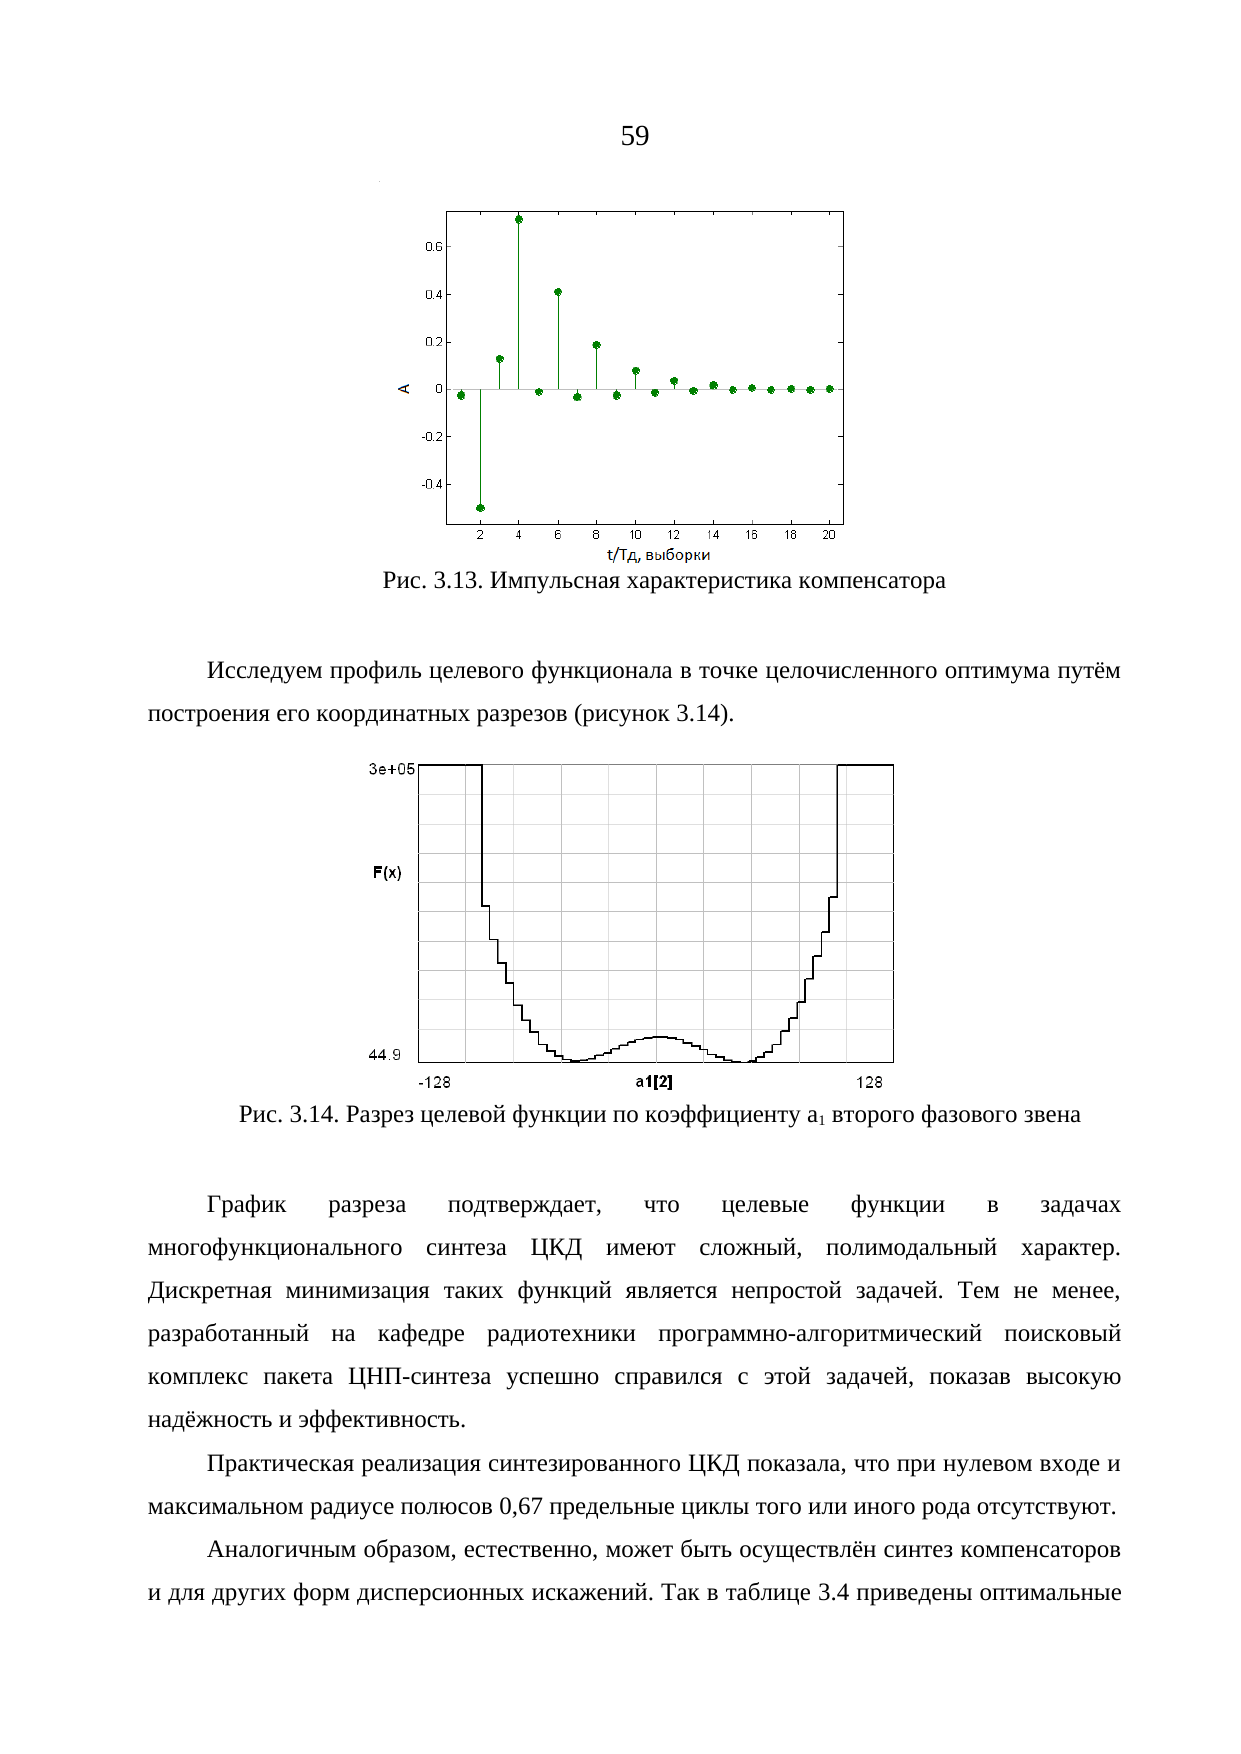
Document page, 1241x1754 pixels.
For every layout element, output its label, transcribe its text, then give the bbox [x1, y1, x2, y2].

text Аналогичным образом, естественно, может быть осуществлён синтез компенсаторов и для других форм дисперсионных искажений. Так в таблице 3.4 приведены оптимальные [148, 1534, 1122, 1606]
table_header [901, 759, 1122, 1099]
text Исследуем профиль целевого функционала в точке целочисленного оптимума путём построения его координатных разрезов (рисунок 3.14). [148, 655, 1122, 727]
picture [360, 759, 901, 1100]
table_header [891, 181, 969, 566]
picture [379, 181, 891, 566]
table_header [301, 181, 379, 566]
table_cell Рис. 3.14. Разрез целевой функции по коэффициенту а1 второго фазового звена [139, 1099, 1122, 1128]
text График разреза подтверждает, что целевые функции в задачах многофункционального синтеза ЦКД имеют сложный, полимодальный характер. Дискретная минимизация таких функций является непростой задачей. Тем не менее, разработанный на кафедре радиотехники программно-алгоритмический поисковый комплекс пакета ЦНП-синтеза успешно справился с этой задачей, показав высокую надёжность и эффективность. [148, 1189, 1122, 1433]
table_header [139, 759, 360, 1099]
table_cell Рис. 3.13. Импульсная характеристика компенсатора [301, 566, 969, 594]
text Практическая реализация синтезированного ЦКД показала, что при нулевом входе и максимальном радиусе полюсов 0,67 предельные циклы того или иного рода отсутствуют. [148, 1448, 1122, 1519]
